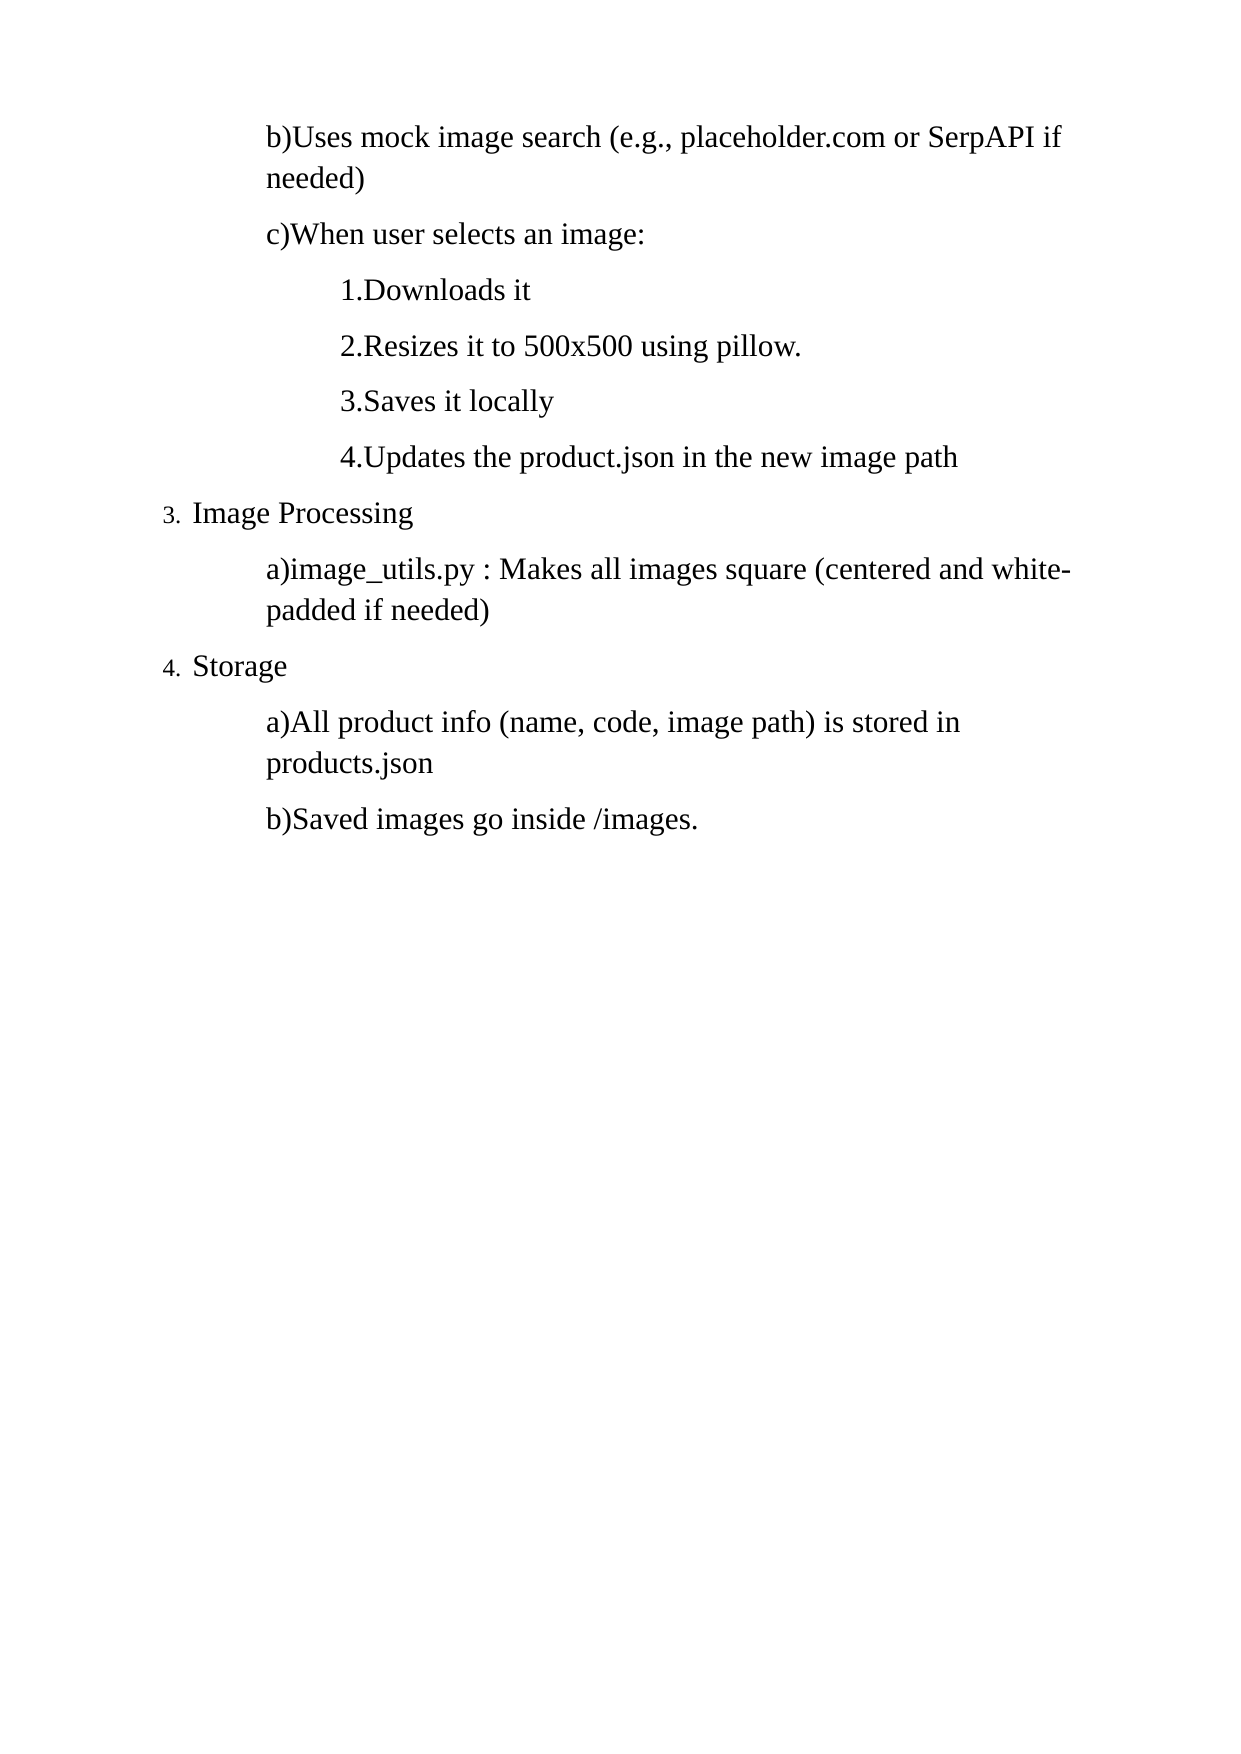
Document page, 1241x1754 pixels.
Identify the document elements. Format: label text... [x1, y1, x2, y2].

list Storage [162, 647, 1122, 683]
list 2.Resizes it to 500x500 using pillow. [310, 327, 1122, 363]
list b)Uses mock image search (e.g., placeholder.com or SerpAPI if needed) [236, 118, 1122, 195]
list 4.Updates the product.json in the new image path [310, 438, 1122, 474]
list Image Processing [162, 494, 1122, 530]
list b)Saved images go inside /images. [236, 800, 1122, 836]
list 1.Downloads it [310, 271, 1122, 307]
list a)All product info (name, code, image path) is stored in products.json [236, 703, 1122, 780]
list c)When user selects an image: [236, 215, 1122, 251]
list 3.Saves it locally [310, 383, 1122, 419]
list a)image_utils.py : Makes all images square (centered and white-padded if needed) [236, 550, 1122, 627]
